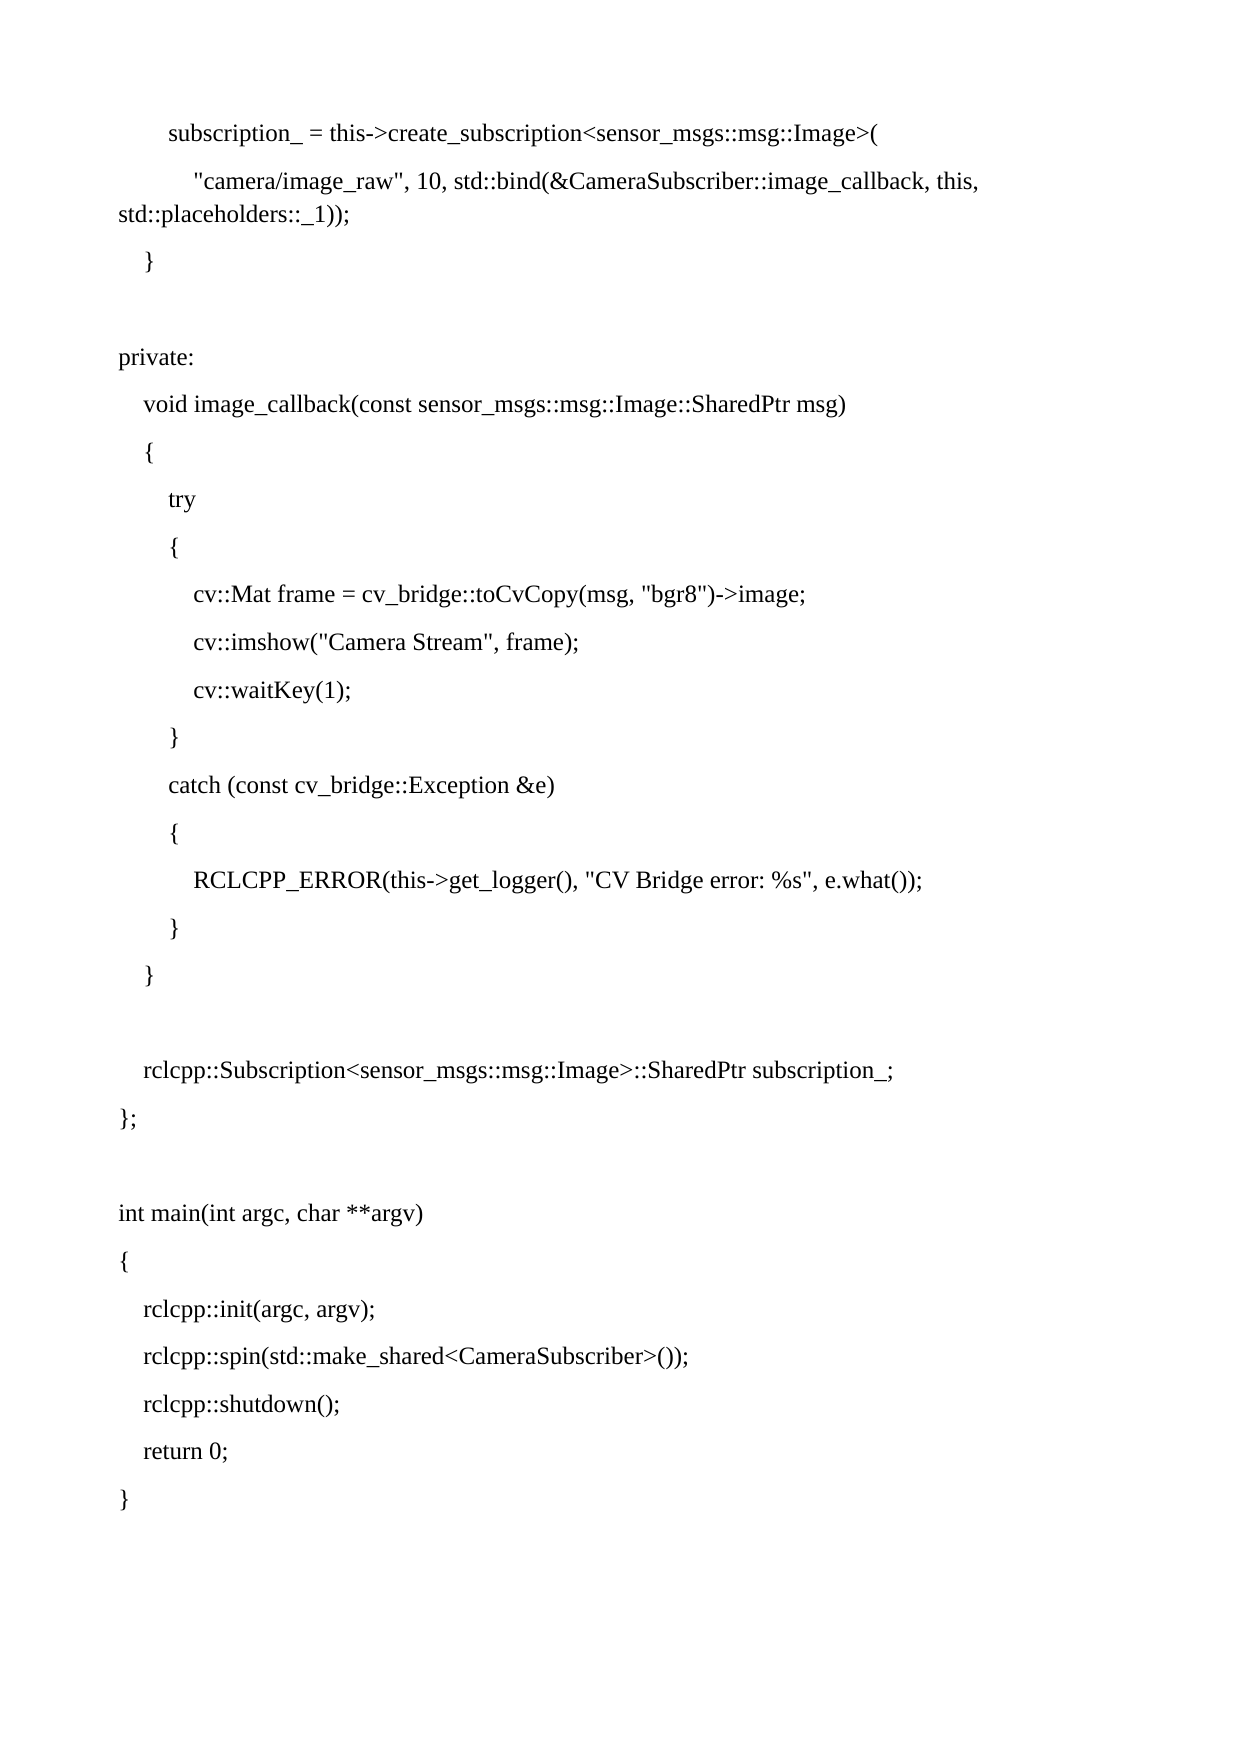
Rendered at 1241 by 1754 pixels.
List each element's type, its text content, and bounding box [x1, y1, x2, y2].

text { [118, 532, 1122, 561]
text } [118, 722, 1122, 751]
text cv::waitKey(1); [118, 675, 1122, 703]
text { [118, 818, 1122, 846]
text { [118, 437, 1122, 466]
text "camera/image_raw", 10, std::bind(&CameraSubscriber::image_callback, this, std::placeholders::_1)); [118, 166, 1122, 227]
text } [118, 960, 1122, 989]
text rclcpp::shutdown(); [118, 1389, 1122, 1418]
text catch (const cv_bridge::Exception &e) [118, 770, 1122, 799]
text int main(int argc, char **argv) [118, 1198, 1122, 1227]
text rclcpp::spin(std::make_shared<CameraSubscriber>()); [118, 1341, 1122, 1370]
text } [118, 913, 1122, 942]
text void image_callback(const sensor_msgs::msg::Image::SharedPtr msg) [118, 389, 1122, 418]
text RCLCPP_ERROR(this->get_logger(), "CV Bridge error: %s", e.what()); [118, 865, 1122, 894]
text return 0; [118, 1436, 1122, 1465]
text private: [118, 342, 1122, 370]
text subscription_ = this->create_subscription<sensor_msgs::msg::Image>( [118, 118, 1122, 147]
text cv::Mat frame = cv_bridge::toCvCopy(msg, "bgr8")->image; [118, 579, 1122, 608]
text } [118, 246, 1122, 275]
text try [118, 484, 1122, 513]
text rclcpp::Subscription<sensor_msgs::msg::Image>::SharedPtr subscription_; [118, 1056, 1122, 1084]
text } [118, 1484, 1122, 1513]
text cv::imshow("Camera Stream", frame); [118, 627, 1122, 656]
text { [118, 1246, 1122, 1275]
text rclcpp::init(argc, argv); [118, 1294, 1122, 1322]
text }; [118, 1103, 1122, 1132]
